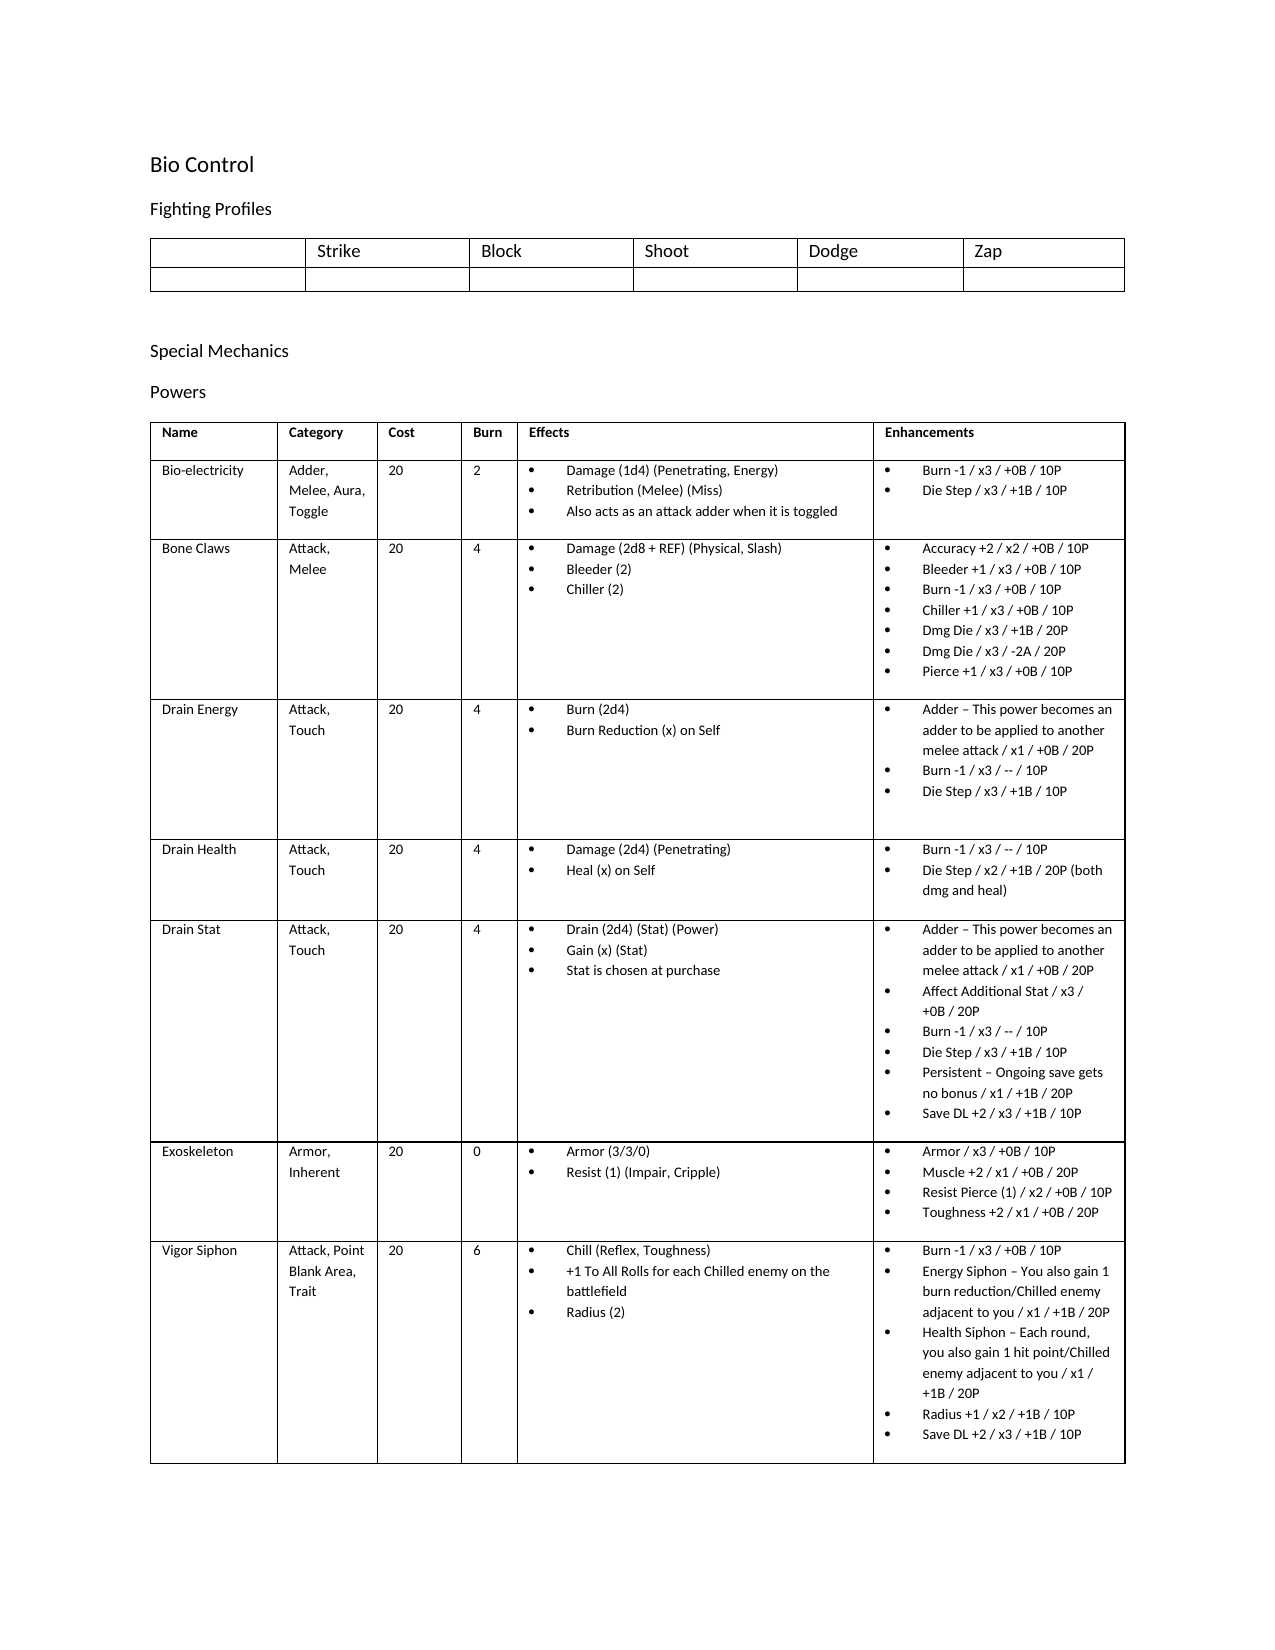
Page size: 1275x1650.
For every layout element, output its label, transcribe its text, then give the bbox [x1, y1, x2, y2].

table_cell Drain Stat [151, 921, 277, 1141]
table_cell Armor, Inherent [278, 1143, 377, 1241]
table_header Burn [462, 423, 517, 460]
table_cell 4 [462, 540, 517, 699]
table_cell [964, 268, 1124, 291]
table_header Category [278, 423, 377, 460]
table_cell Damage (2d4) (Penetrating) Heal (x) on Self [518, 840, 873, 919]
table_header Enhancements [874, 423, 1124, 460]
table_cell Attack, Point Blank Area, Trait [278, 1242, 377, 1462]
table_cell 20 [378, 1242, 461, 1462]
table_cell Accuracy +2 / x2 / +0B / 10P Bleeder +1 / x3 / +0B / 10P Burn -1 / x3 / +0B / 10P Chiller +1 / x3 / +0B / 10P Dmg Die / x3 / +1B / 20P Dmg Die / x3 / -2A / 20P Pierce +1 / x3 / +0B / 10P [874, 540, 1124, 699]
table_cell [151, 268, 305, 291]
table_cell Damage (1d4) (Penetrating, Energy) Retribution (Melee) (Miss) Also acts as an attack adder when it is toggled [518, 461, 873, 539]
table_cell [306, 268, 469, 291]
table_cell Burn (2d4) Burn Reduction (x) on Self [518, 700, 873, 839]
table_cell Drain Health [151, 840, 277, 919]
table_cell 4 [462, 840, 517, 919]
table_header Strike [306, 239, 469, 267]
table_cell [798, 268, 963, 291]
table_cell Burn -1 / x3 / +0B / 10P Energy Siphon – You also gain 1 burn reduction/Chilled enemy adjacent to you / x1 / +1B / 20P Health Siphon – Each round, you also gain 1 hit point/Chilled enemy adjacent to you / x1 / +1B / 20P Radius +1 / x2 / +1B / 10P Save DL +2 / x3 / +1B / 10P [874, 1242, 1124, 1462]
text Powers [150, 381, 1125, 403]
table_cell Exoskeleton [151, 1143, 277, 1241]
table_header Dodge [798, 239, 963, 267]
table_cell 20 [378, 1143, 461, 1241]
table_cell Attack, Melee [278, 540, 377, 699]
table_cell 6 [462, 1242, 517, 1462]
table_cell 20 [378, 540, 461, 699]
table_cell 20 [378, 921, 461, 1141]
table_cell Adder, Melee, Aura, Toggle [278, 461, 377, 539]
table_cell Damage (2d8 + REF) (Physical, Slash) Bleeder (2) Chiller (2) [518, 540, 873, 699]
table_cell Vigor Siphon [151, 1242, 277, 1462]
table_cell Burn -1 / x3 / -- / 10P Die Step / x2 / +1B / 20P (both dmg and heal) [874, 840, 1124, 919]
table_cell Chill (Reflex, Toughness) +1 To All Rolls for each Chilled enemy on the battlefield Radius (2) [518, 1242, 873, 1462]
table_cell 0 [462, 1143, 517, 1241]
table_cell 4 [462, 921, 517, 1141]
table_cell Attack, Touch [278, 921, 377, 1141]
table_cell 2 [462, 461, 517, 539]
table_cell 4 [462, 700, 517, 839]
table_header Name [151, 423, 277, 460]
text Fighting Profiles [150, 197, 1125, 220]
table_cell Drain Energy [151, 700, 277, 839]
table_cell Adder – This power becomes an adder to be applied to another melee attack / x1 / +0B / 20P Affect Additional Stat / x3 / +0B / 20P Burn -1 / x3 / -- / 10P Die Step / x3 / +1B / 10P Persistent – Ongoing save gets no bonus / x1 / +1B / 20P Save DL +2 / x3 / +1B / 10P [874, 921, 1124, 1141]
table_cell Armor (3/3/0) Resist (1) (Impair, Cripple) [518, 1143, 873, 1241]
table_cell [470, 268, 633, 291]
table_header Shoot [634, 239, 797, 267]
table_cell Adder – This power becomes an adder to be applied to another melee attack / x1 / +0B / 20P Burn -1 / x3 / -- / 10P Die Step / x3 / +1B / 10P [874, 700, 1124, 839]
table_cell 20 [378, 461, 461, 539]
text Bio Control [150, 150, 1125, 178]
table_cell Attack, Touch [278, 700, 377, 839]
table_cell Armor / x3 / +0B / 10P Muscle +2 / x1 / +0B / 20P Resist Pierce (1) / x2 / +0B / 10P Toughness +2 / x1 / +0B / 20P [874, 1143, 1124, 1241]
text Special Mechanics [150, 339, 1125, 362]
table_cell Drain (2d4) (Stat) (Power) Gain (x) (Stat) Stat is chosen at purchase [518, 921, 873, 1141]
table_cell 20 [378, 700, 461, 839]
table_cell 20 [378, 840, 461, 919]
table_cell Burn -1 / x3 / +0B / 10P Die Step / x3 / +1B / 10P [874, 461, 1124, 539]
table_cell [634, 268, 797, 291]
table_header Block [470, 239, 633, 267]
table_cell Bone Claws [151, 540, 277, 699]
table_header Zap [964, 239, 1124, 267]
table_header Cost [378, 423, 461, 460]
table_cell Attack, Touch [278, 840, 377, 919]
table_header Effects [518, 423, 873, 460]
table_header [151, 239, 305, 267]
table_cell Bio-electricity [151, 461, 277, 539]
